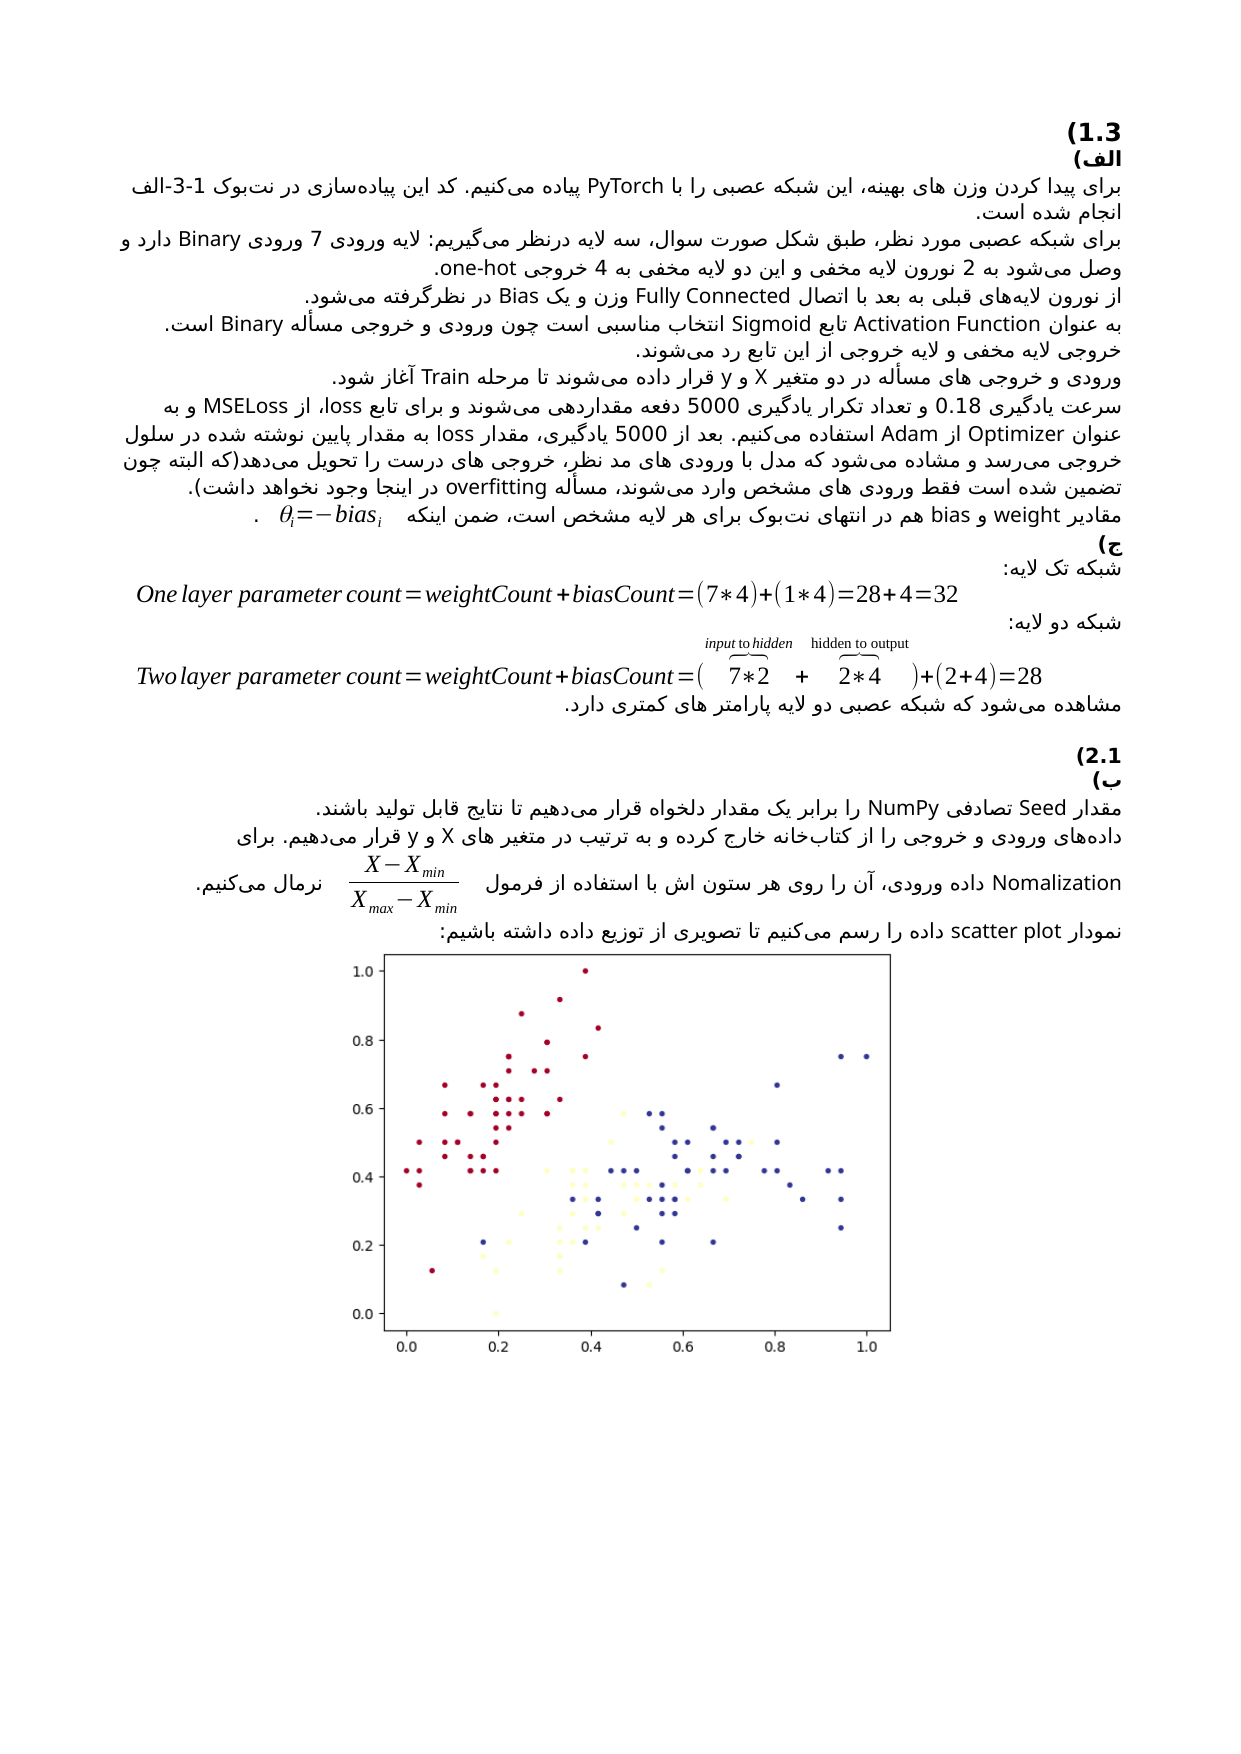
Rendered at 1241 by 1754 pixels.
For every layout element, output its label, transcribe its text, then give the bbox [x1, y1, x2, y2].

text داده‌های ورودی و خروجی را از کتاب‌خانه خارج کرده و به ترتیب در متغیر های X و y قرار می‌دهیم. برای Nomalization داده ورودی، آن را روی هر ستون اش با استفاده از فرمول نرمال می‌کنیم. [118, 821, 1122, 916]
text شبکه تک لایه: [118, 556, 1122, 580]
picture [341, 944, 899, 1365]
text الف) [118, 147, 1122, 172]
text نمودار scatter plot داده را رسم می‌کنیم تا تصویری از توزیع داده داشته باشیم: [118, 916, 1122, 944]
text مقادیر weight و bias هم در انتهای نت‌بوک برای هر لایه مشخص است، ضمن اینکه . [118, 500, 1122, 532]
text ب) [118, 768, 1122, 793]
text ورودی و خروجی های مسأله در دو متغیر X و y قرار داده می‌شوند تا مرحله Train آغاز شود. [118, 362, 1122, 391]
text از نورون لایه‌های قبلی به بعد با اتصال Fully Connected وزن و یک Bias در نظرگرفته می‌شود. [118, 281, 1122, 309]
text شبکه دو لایه: [118, 610, 1122, 634]
text مقدار Seed تصادفی NumPy را برابر یک مقدار دلخواه قرار می‌دهیم تا نتایج قابل تولید باشند. [118, 793, 1122, 821]
text ج) [118, 532, 1122, 556]
text برای شبکه عصبی مورد نظر، طبق شکل صورت سوال، سه لایه درنظر می‌گیریم: لایه ورودی 7 ورودی Binary دارد و وصل می‌شود به 2 نورون لایه مخفی و این دو لایه مخفی به 4 خروجی one-hot. [118, 224, 1122, 281]
text مشاهده می‌شود که شبکه عصبی دو لایه پارامتر های کمتری دارد. [118, 692, 1122, 716]
text 2.1) [118, 744, 1122, 768]
text 1.3) [118, 118, 1122, 147]
text برای پیدا کردن وزن های بهینه، این شبکه عصبی را با PyTorch پیاده می‌کنیم. کد این پیاده‌سازی در نت‌بوک 1-3-الف انجام شده است. [118, 172, 1122, 224]
text سرعت یادگیری 0.18 و تعداد تکرار یادگیری 5000 دفعه مقداردهی می‌شوند و برای تابع loss، از MSELoss و به عنوان Optimizer از Adam استفاده می‌کنیم. بعد از 5000 یادگیری، مقدار loss به مقدار پایین نوشته شده در سلول خروجی می‌رسد و مشاده می‌شود که مدل با ورودی های مد نظر، خروجی های درست را تحویل می‌دهد(که البته چون تضمین شده است فقط ورودی های مشخص وارد می‌شوند، مسأله overfitting در اینجا وجود نخواهد داشت). [118, 391, 1122, 500]
text به عنوان Activation Function تابع Sigmoid انتخاب مناسبی است چون ورودی و خروجی مسأله Binary است. خروجی لایه مخفی و لایه خروجی از این تابع رد می‌شوند. [118, 309, 1122, 362]
